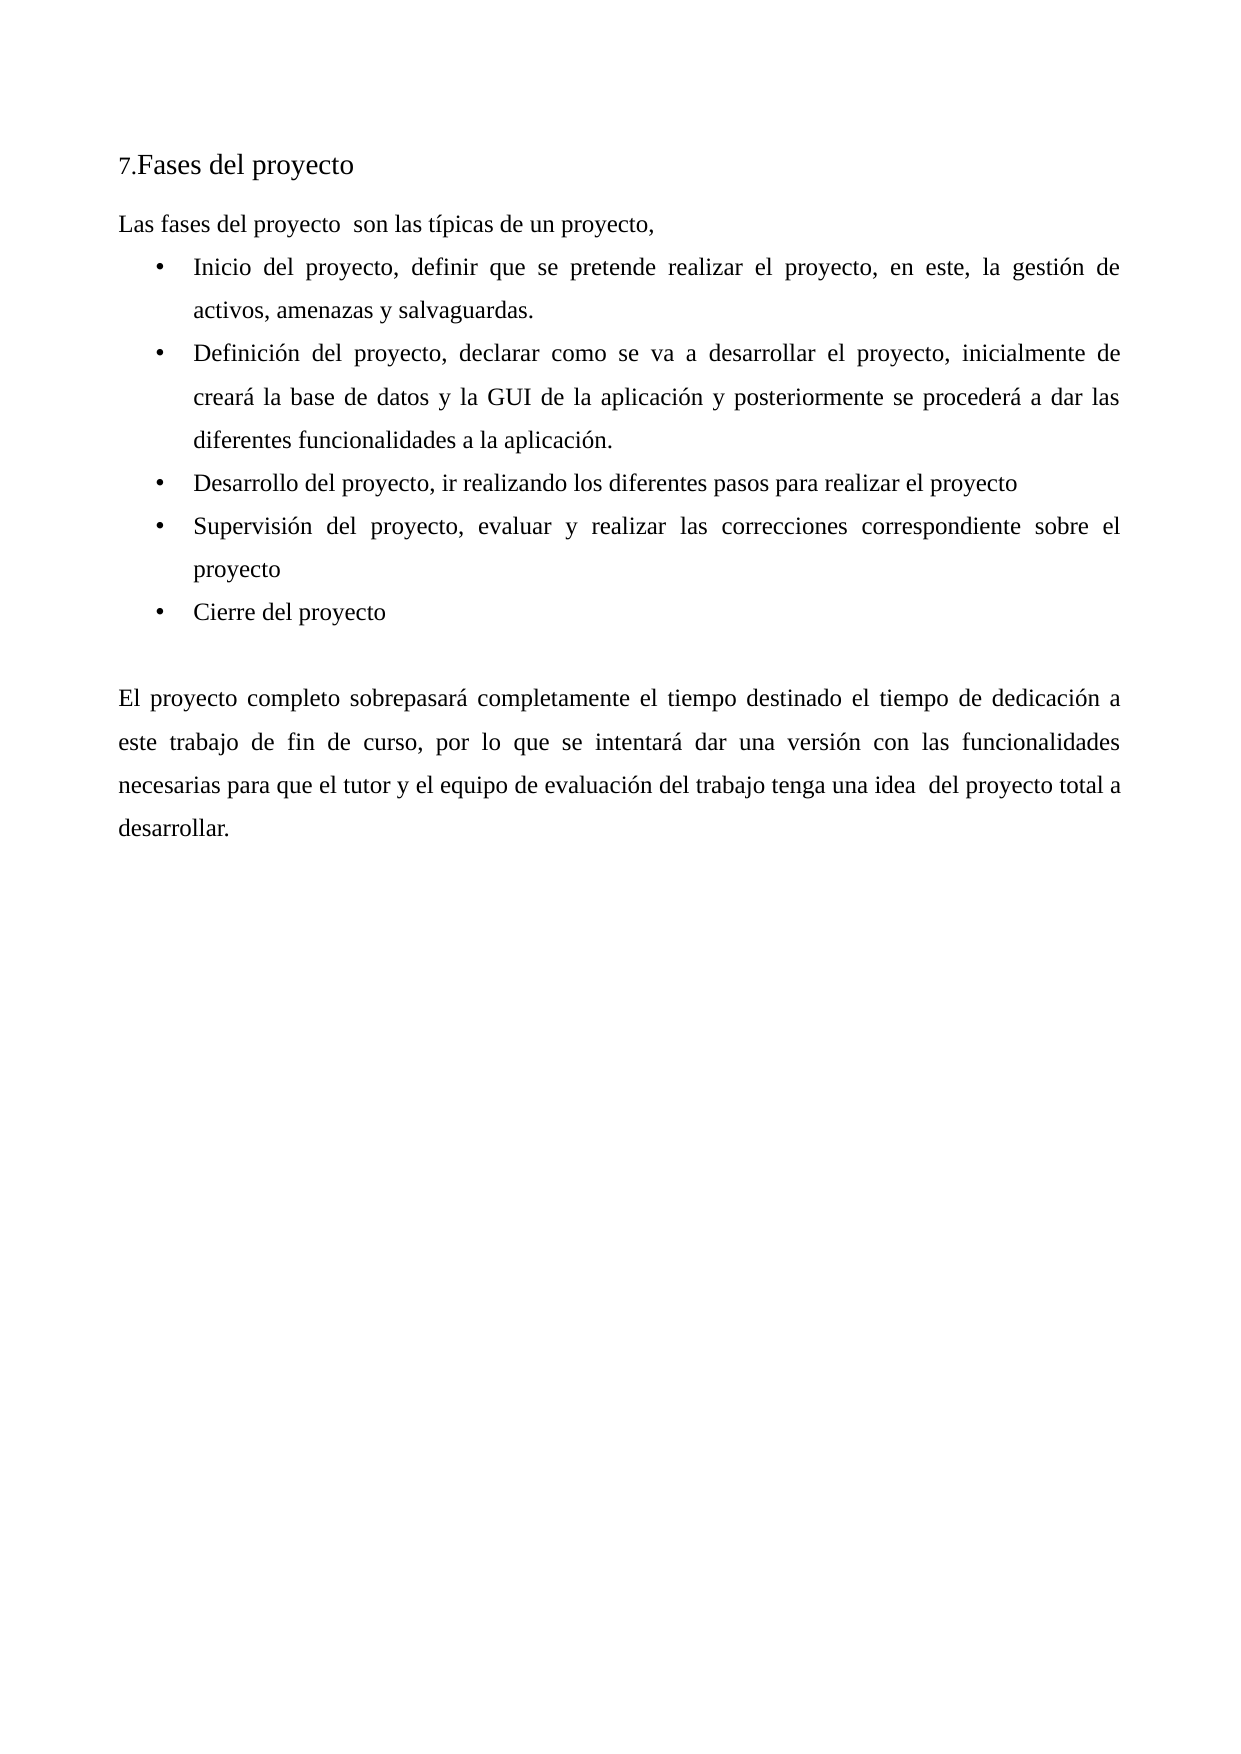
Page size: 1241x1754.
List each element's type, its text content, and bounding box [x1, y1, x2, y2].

list Inicio del proyecto, definir que se pretende realizar el proyecto, en este, la gestión de activos, amenazas y salvaguardas. [156, 252, 1122, 324]
list Desarrollo del proyecto, ir realizando los diferentes pasos para realizar el proyecto [156, 468, 1122, 497]
list Definición del proyecto, declarar como se va a desarrollar el proyecto, inicialmente de creará la base de datos y la GUI de la aplicación y posteriormente se procederá a dar las diferentes funcionalidades a la aplicación. [156, 338, 1122, 453]
text Las fases del proyecto son las típicas de un proyecto, [118, 209, 1122, 238]
text 7.Fases del proyecto [118, 147, 1122, 209]
text El proyecto completo sobrepasará completamente el tiempo destinado el tiempo de dedicación a este trabajo de fin de curso, por lo que se intentará dar una versión con las funcionalidades necesarias para que el tutor y el equipo de evaluación del trabajo tenga una idea del proyecto total a desarrollar. [118, 683, 1122, 842]
list Supervisión del proyecto, evaluar y realizar las correcciones correspondiente sobre el proyecto [156, 511, 1122, 583]
list Cierre del proyecto [156, 597, 1122, 626]
